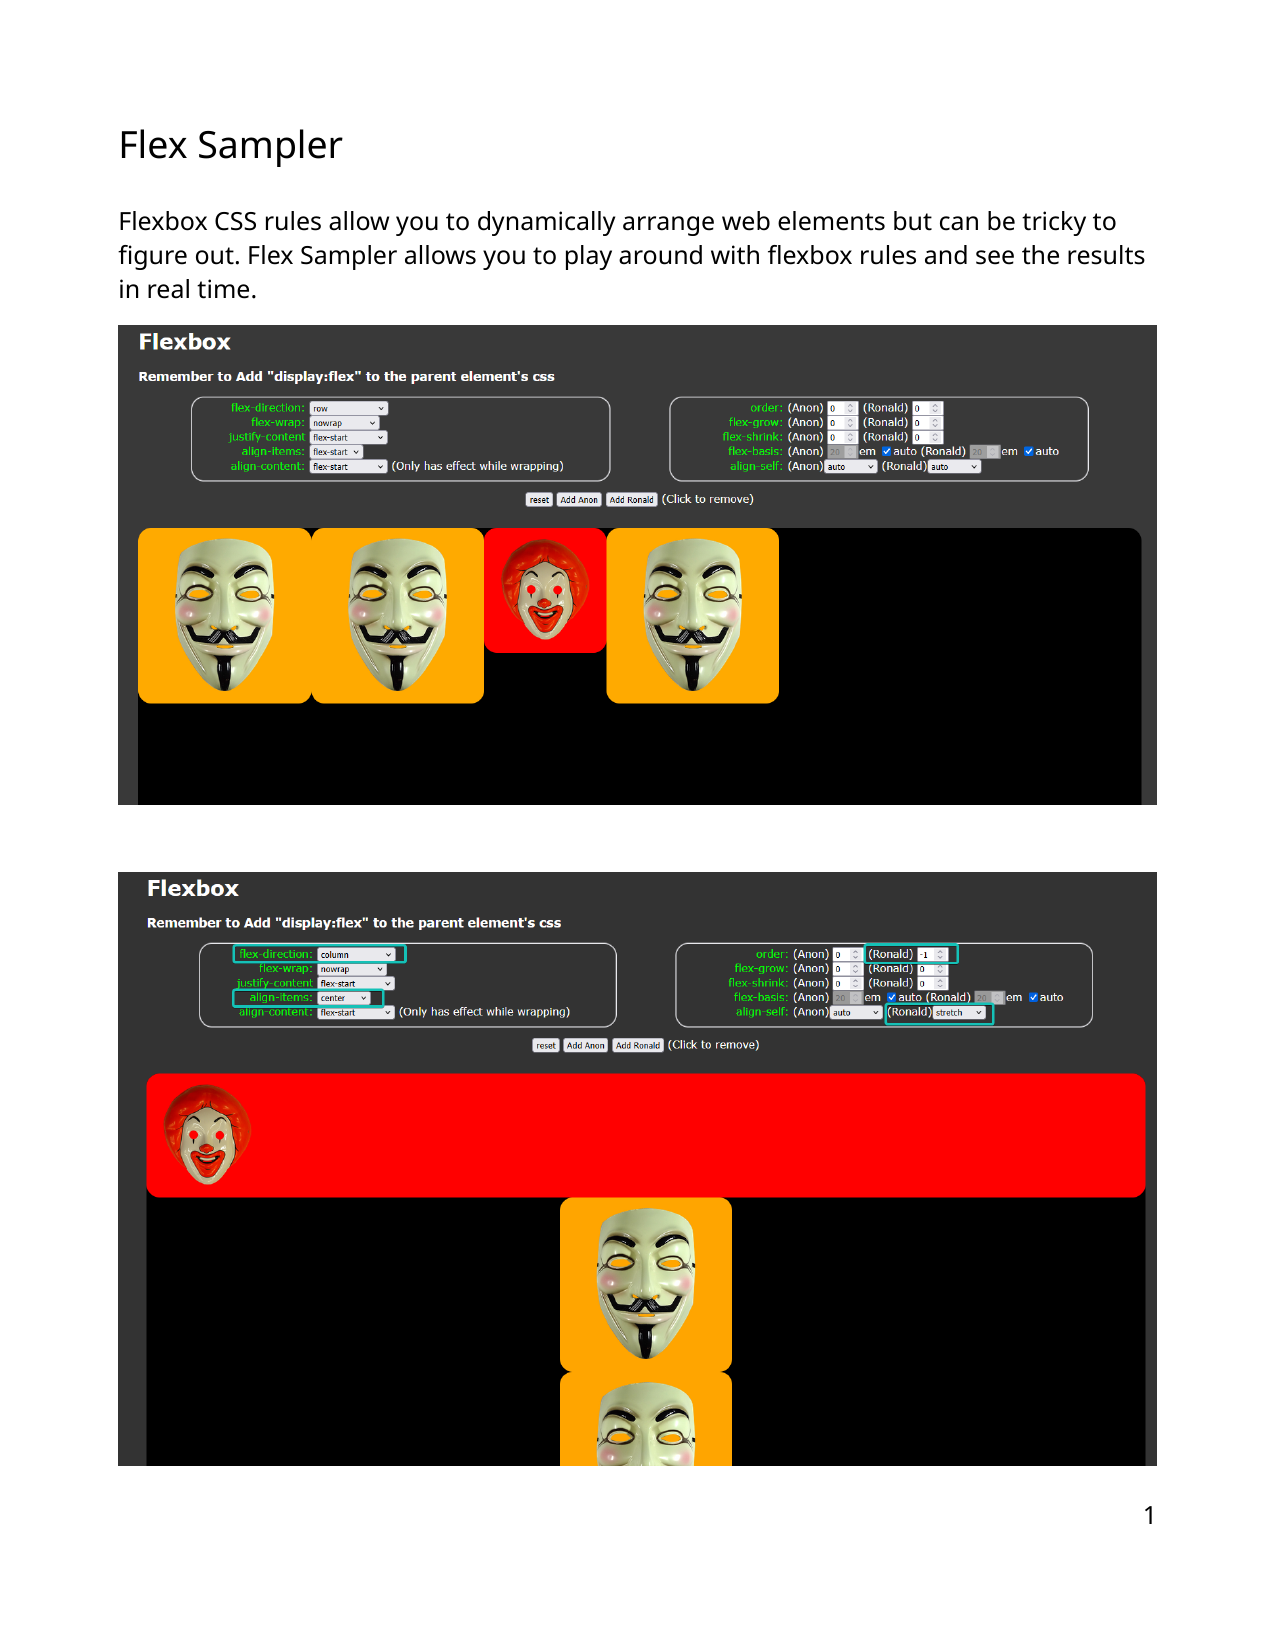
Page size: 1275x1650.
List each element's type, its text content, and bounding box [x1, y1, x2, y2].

picture [118, 872, 1157, 1466]
text Flex Sampler [118, 118, 1157, 169]
picture [118, 325, 1157, 805]
text Flexbox CSS rules allow you to dynamically arrange web elements but can be tricky to figure out. Flex Sampler allows you to play around with flexbox rules and see the results in real time. [118, 203, 1157, 305]
